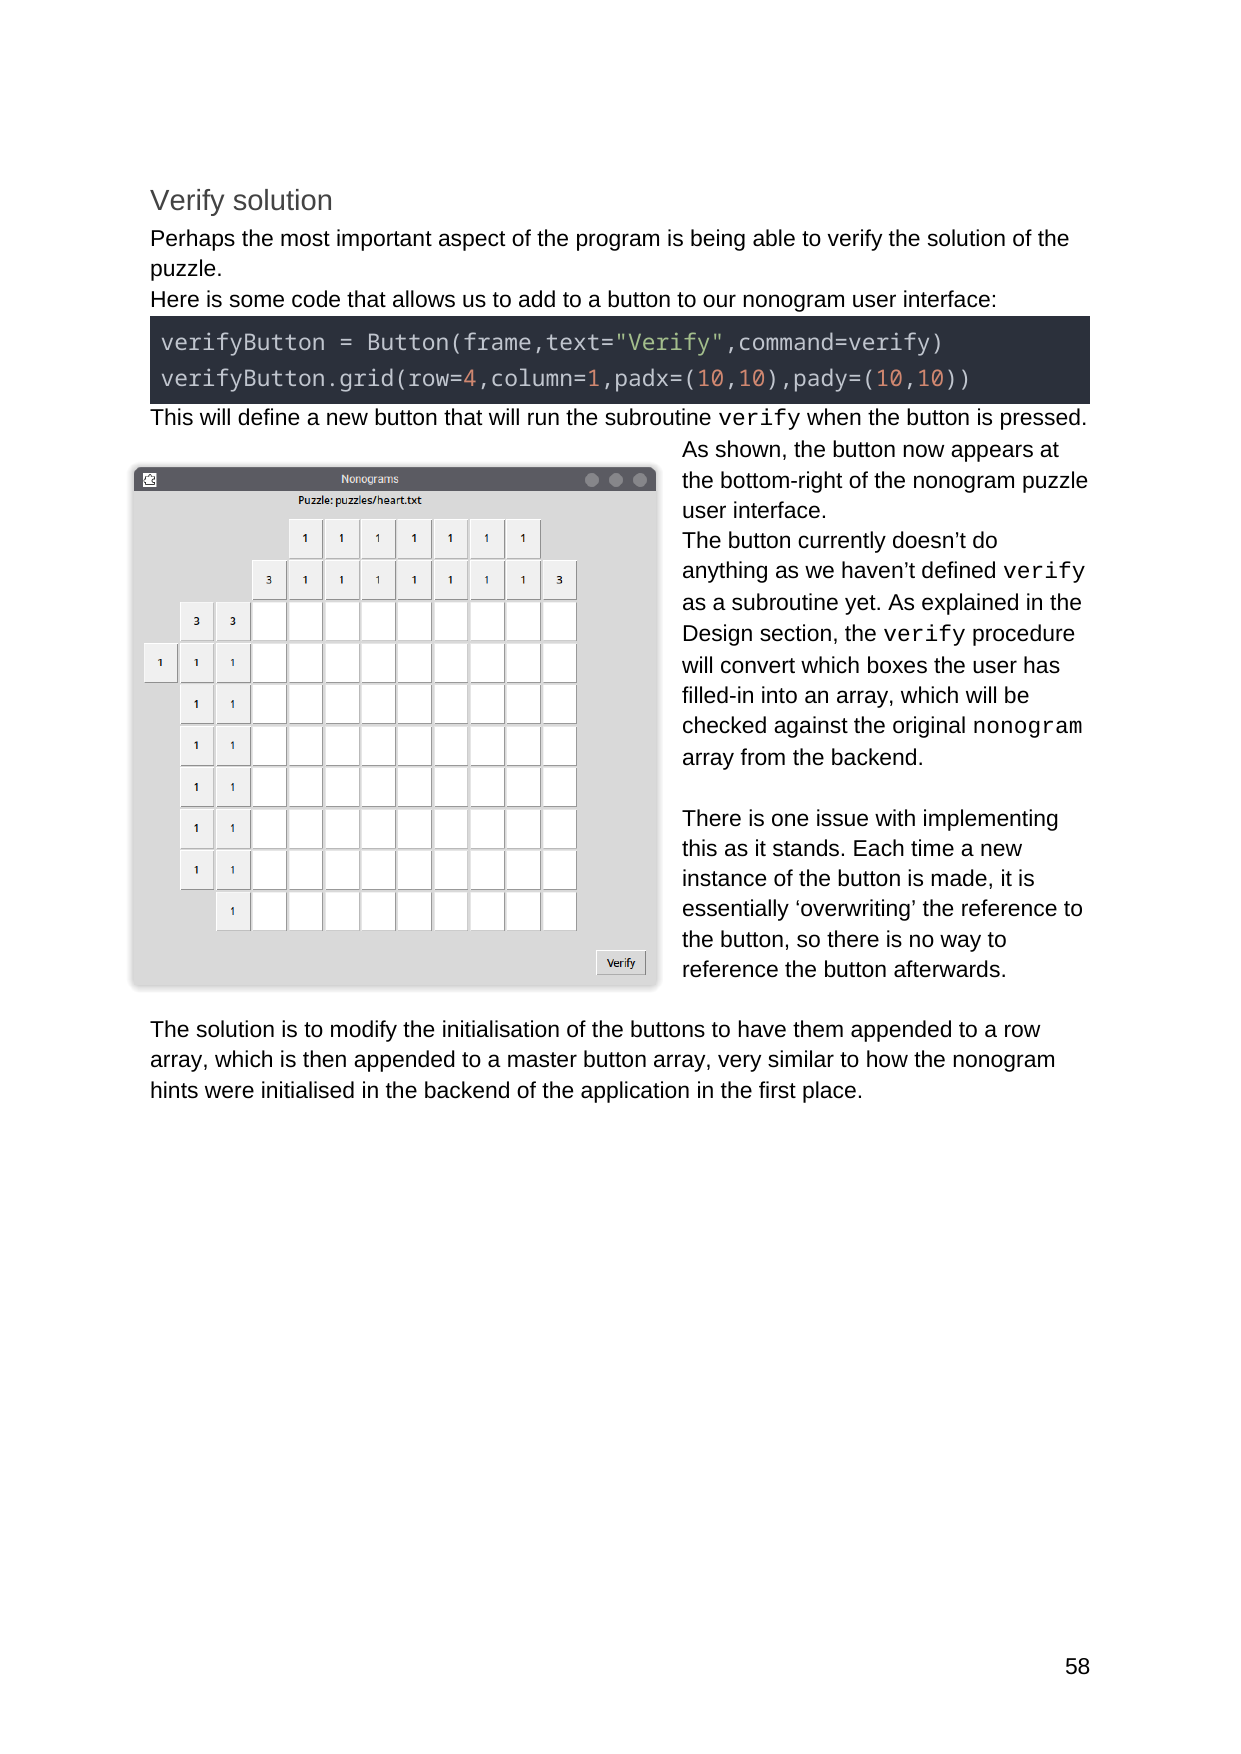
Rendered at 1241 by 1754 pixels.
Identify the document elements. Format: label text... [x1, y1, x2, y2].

text There is one issue with implementing this as it stands. Each time a new instance of the button is made, it is essentially ‘overwriting’ the reference to the button, so there is no way to reference the button afterwards. [664, 805, 1090, 982]
table_header verifyButton = Button(frame,text="Verify",command=verify) verifyButton.grid(row=4,column=1,padx=(10,10),pady=(10,10)) [150, 316, 1090, 404]
text Here is some code that allows us to add to a button to our nonogram user interface: [150, 286, 1090, 312]
text The button currently doesn’t do anything as we haven’t defined verify as a subroutine yet. As explained in the Design section, the verify procedure will convert which boxes the user has filled-in into an array, which will be checked against the original nonogram array from the backend. [664, 527, 1090, 771]
text Perhaps the most important aspect of the program is being able to verify the solution of the puzzle. [150, 225, 1090, 282]
text As shown, the button now appears at the bottom-right of the nonogram puzzle user interface. [150, 436, 1090, 523]
subtitle Verify solution [150, 183, 1090, 217]
text This will define a new button that will run the subroutine verify when the button is pressed. [150, 404, 1090, 432]
picture [125, 458, 664, 993]
text The solution is to modify the initialisation of the buttons to have them appended to a row array, which is then appended to a master button array, very similar to how the nonogram hints were initialised in the backend of the application in the first place. [150, 1016, 1090, 1103]
